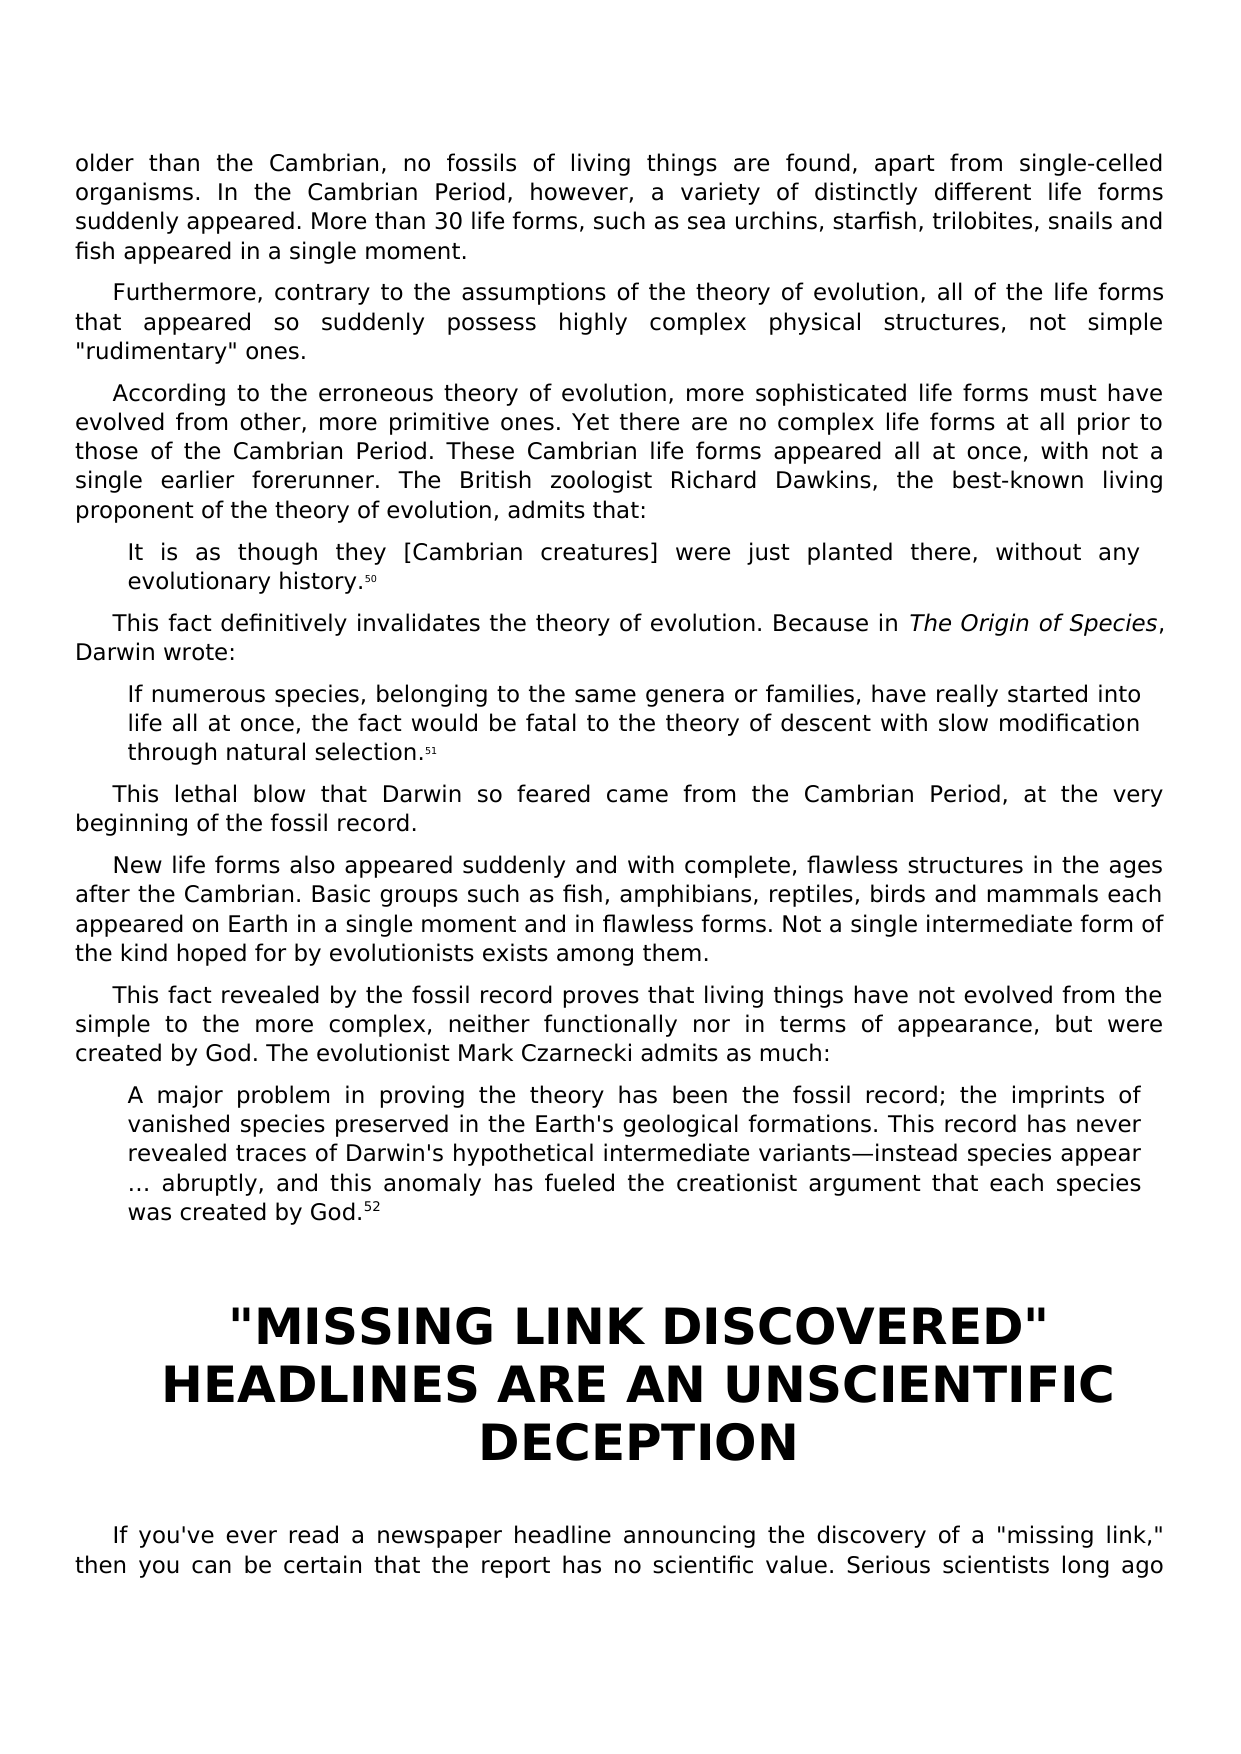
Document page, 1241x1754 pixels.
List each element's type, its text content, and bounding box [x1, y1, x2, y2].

text According to the erroneous theory of evolution, more sophisticated life forms must have evolved from other, more primitive ones. Yet there are no complex life forms at all prior to those of the Cambrian Period. These Cambrian life forms appeared all at once, with not a single earlier forerunner. The British zoologist Richard Dawkins, the best-known living proponent of the theory of evolution, admits that: [75, 380, 1165, 524]
text If you've ever read a newspaper headline announcing the discovery of a "missing link," then you can be certain that the report has no scientific value. Serious scientists long ago [75, 1523, 1165, 1578]
text This fact revealed by the fossil record proves that living things have not evolved from the simple to the more complex, neither functionally nor in terms of appearance, but were created by God. The evolutionist Mark Czarnecki admits as much: [75, 982, 1165, 1067]
text A major problem in proving the theory has been the fossil record; the imprints of vanished species preserved in the Earth's geological formations. This record has never revealed traces of Darwin's hypothetical intermediate variants—instead species appear … abruptly, and this anomaly has fueled the creationist argument that each species was created by God.52 [127, 1082, 1143, 1226]
text older than the Cambrian, no fossils of living things are found, apart from single-celled organisms. In the Cambrian Period, however, a variety of distinctly different life forms suddenly appeared. More than 30 life forms, such as sea urchins, starfish, trilobites, snails and fish appeared in a single moment. [75, 150, 1165, 264]
text Furthermore, contrary to the assumptions of the theory of evolution, all of the life forms that appeared so suddenly possess highly complex physical structures, not simple "rudimentary" ones. [75, 279, 1165, 365]
text This fact definitively invalidates the theory of evolution. Because in The Origin of Species, Darwin wrote: [75, 610, 1165, 666]
text This lethal blow that Darwin so feared came from the Cambrian Period, at the very beginning of the fossil record. [75, 781, 1165, 837]
subtitle "MISSING LINK DISCOVERED" HEADLINES ARE AN UNSCIENTIFIC DECEPTION [112, 1298, 1165, 1472]
text If numerous species, belonging to the same genera or families, have really started into life all at once, the fact would be fatal to the theory of descent with slow modification through natural selection.51 [127, 681, 1143, 766]
text New life forms also appeared suddenly and with complete, flawless structures in the ages after the Cambrian. Basic groups such as fish, amphibians, reptiles, birds and mammals each appeared on Earth in a single moment and in flawless forms. Not a single intermediate form of the kind hoped for by evolutionists exists among them. [75, 852, 1165, 967]
text It is as though they [Cambrian creatures] were just planted there, without any evolutionary history.50 [127, 539, 1143, 595]
